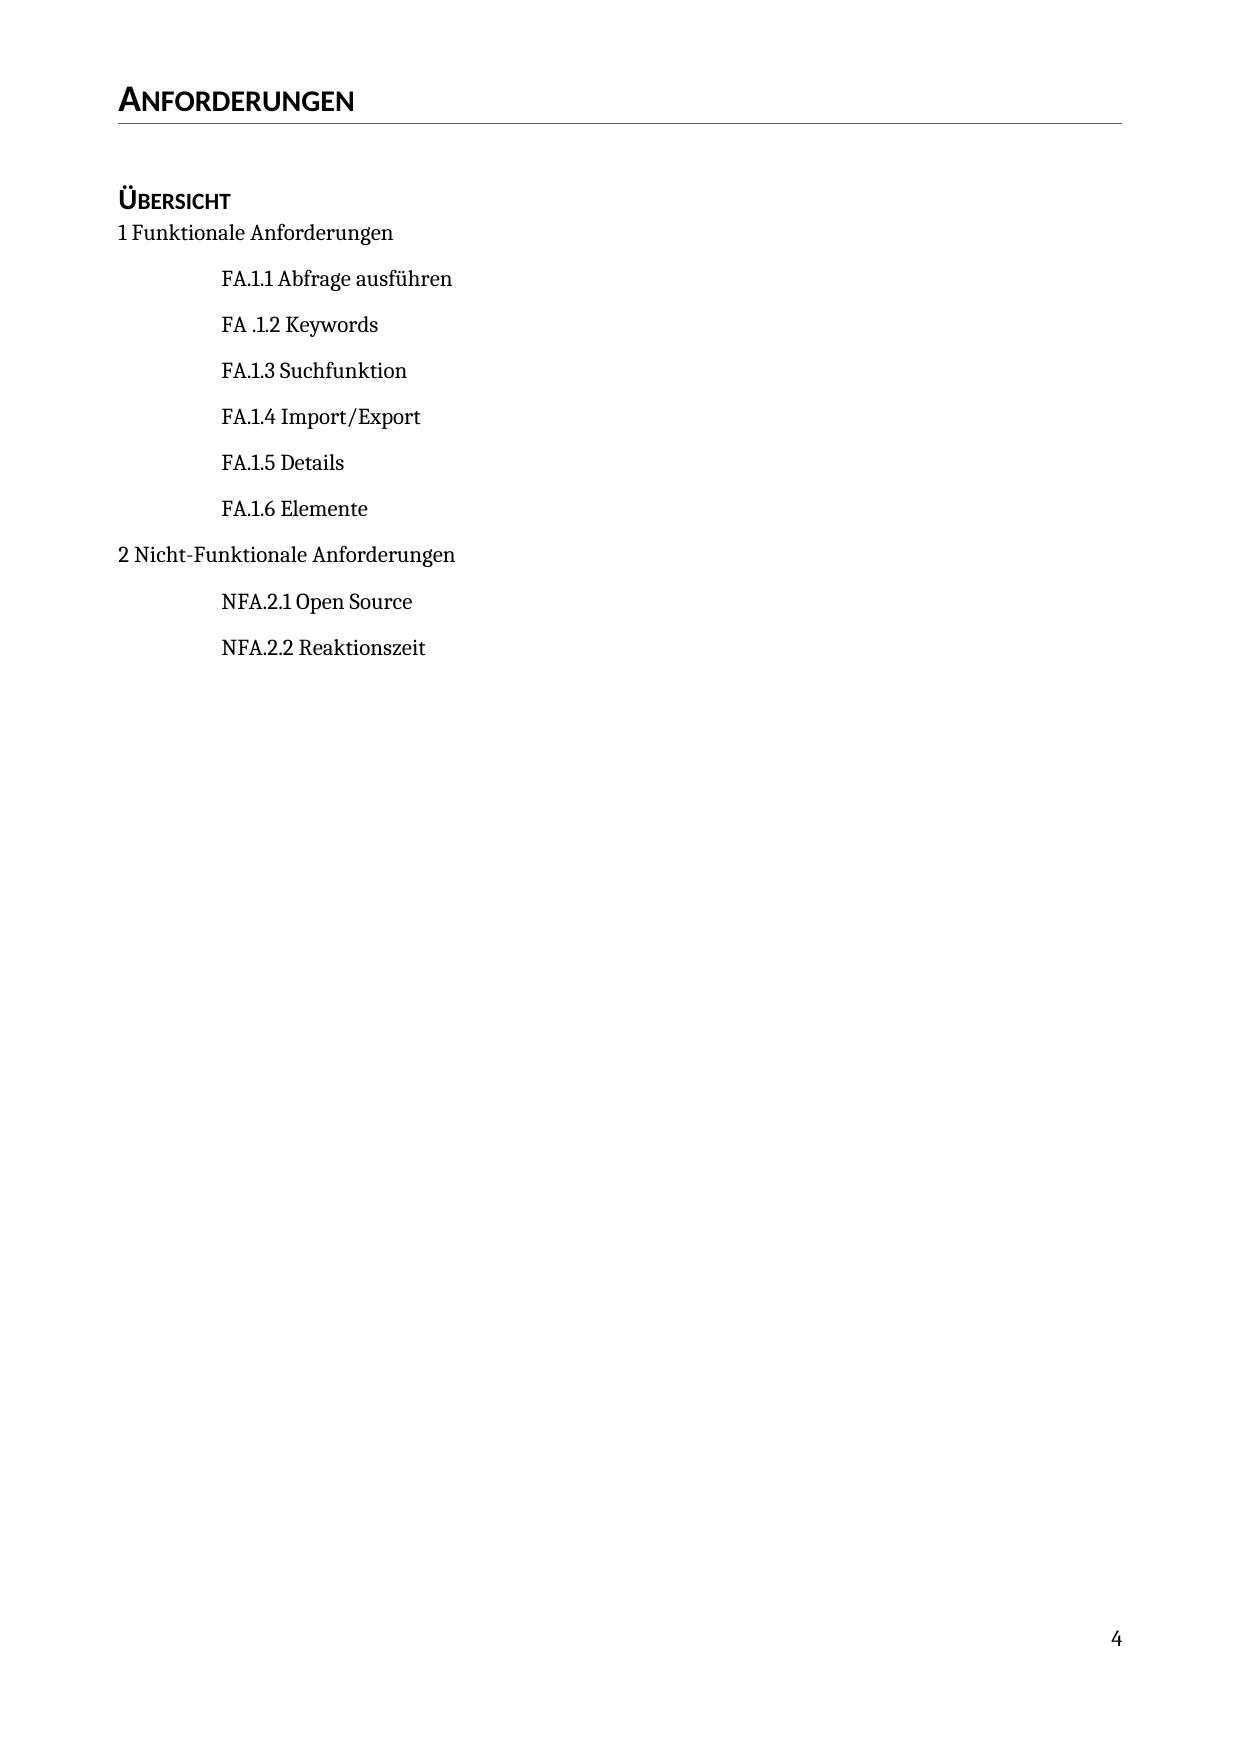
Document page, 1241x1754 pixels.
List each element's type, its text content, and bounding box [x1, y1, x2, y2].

text NFA.2.1 Open Source [118, 588, 1122, 615]
text 2 Nicht-Funktionale Anforderungen [118, 542, 1122, 569]
text FA.1.3 Suchfunktion [118, 358, 1122, 384]
text FA .1.2 Keywords [118, 312, 1122, 338]
text FA.1.6 Elemente [118, 496, 1122, 522]
subtitle Übersicht [118, 181, 1122, 217]
text FA.1.1 Abfrage ausführen [118, 265, 1122, 292]
text FA.1.4 Import/Export [118, 404, 1122, 430]
subtitle Anforderungen [118, 75, 1122, 123]
text FA.1.5 Details [118, 450, 1122, 476]
text 1 Funktionale Anforderungen [118, 219, 1122, 246]
text NFA.2.2 Reaktionszeit [118, 634, 1122, 661]
